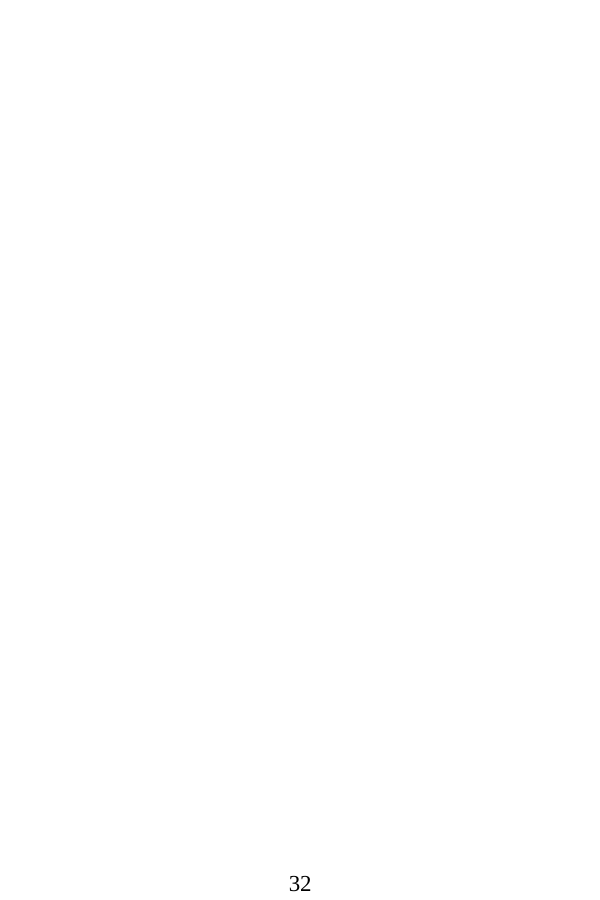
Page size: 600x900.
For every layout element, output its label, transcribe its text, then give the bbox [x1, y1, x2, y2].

text I woke up and was mortified. My reputation of being a drunk was leaking into a video game. [37, 128, 562, 196]
text She invited me to the final Funkatorium Open Folk, sat next to me when she wasn’t playing. Her set was beautiful and I was convinced we could fall [37, 719, 562, 832]
text I was also forming a crush on Hannah Kaminer. The day after her CD release, she got a writeup in the New York Times, so I thought it would be a good opportunity to buy her a congratulatory drink, our first one-on-one interaction. I think I even convinced her to have a second, but she ran home immediately after that. [37, 219, 562, 514]
text I was starting to suggest we carpool together any time we had a gig. After rehearsals, we would both be hungry and would go get burgers or go to the grocery store. [37, 537, 562, 696]
text harrassing my friend Mutant and repeatedly mentioning my own drunkenness. [37, 37, 562, 106]
